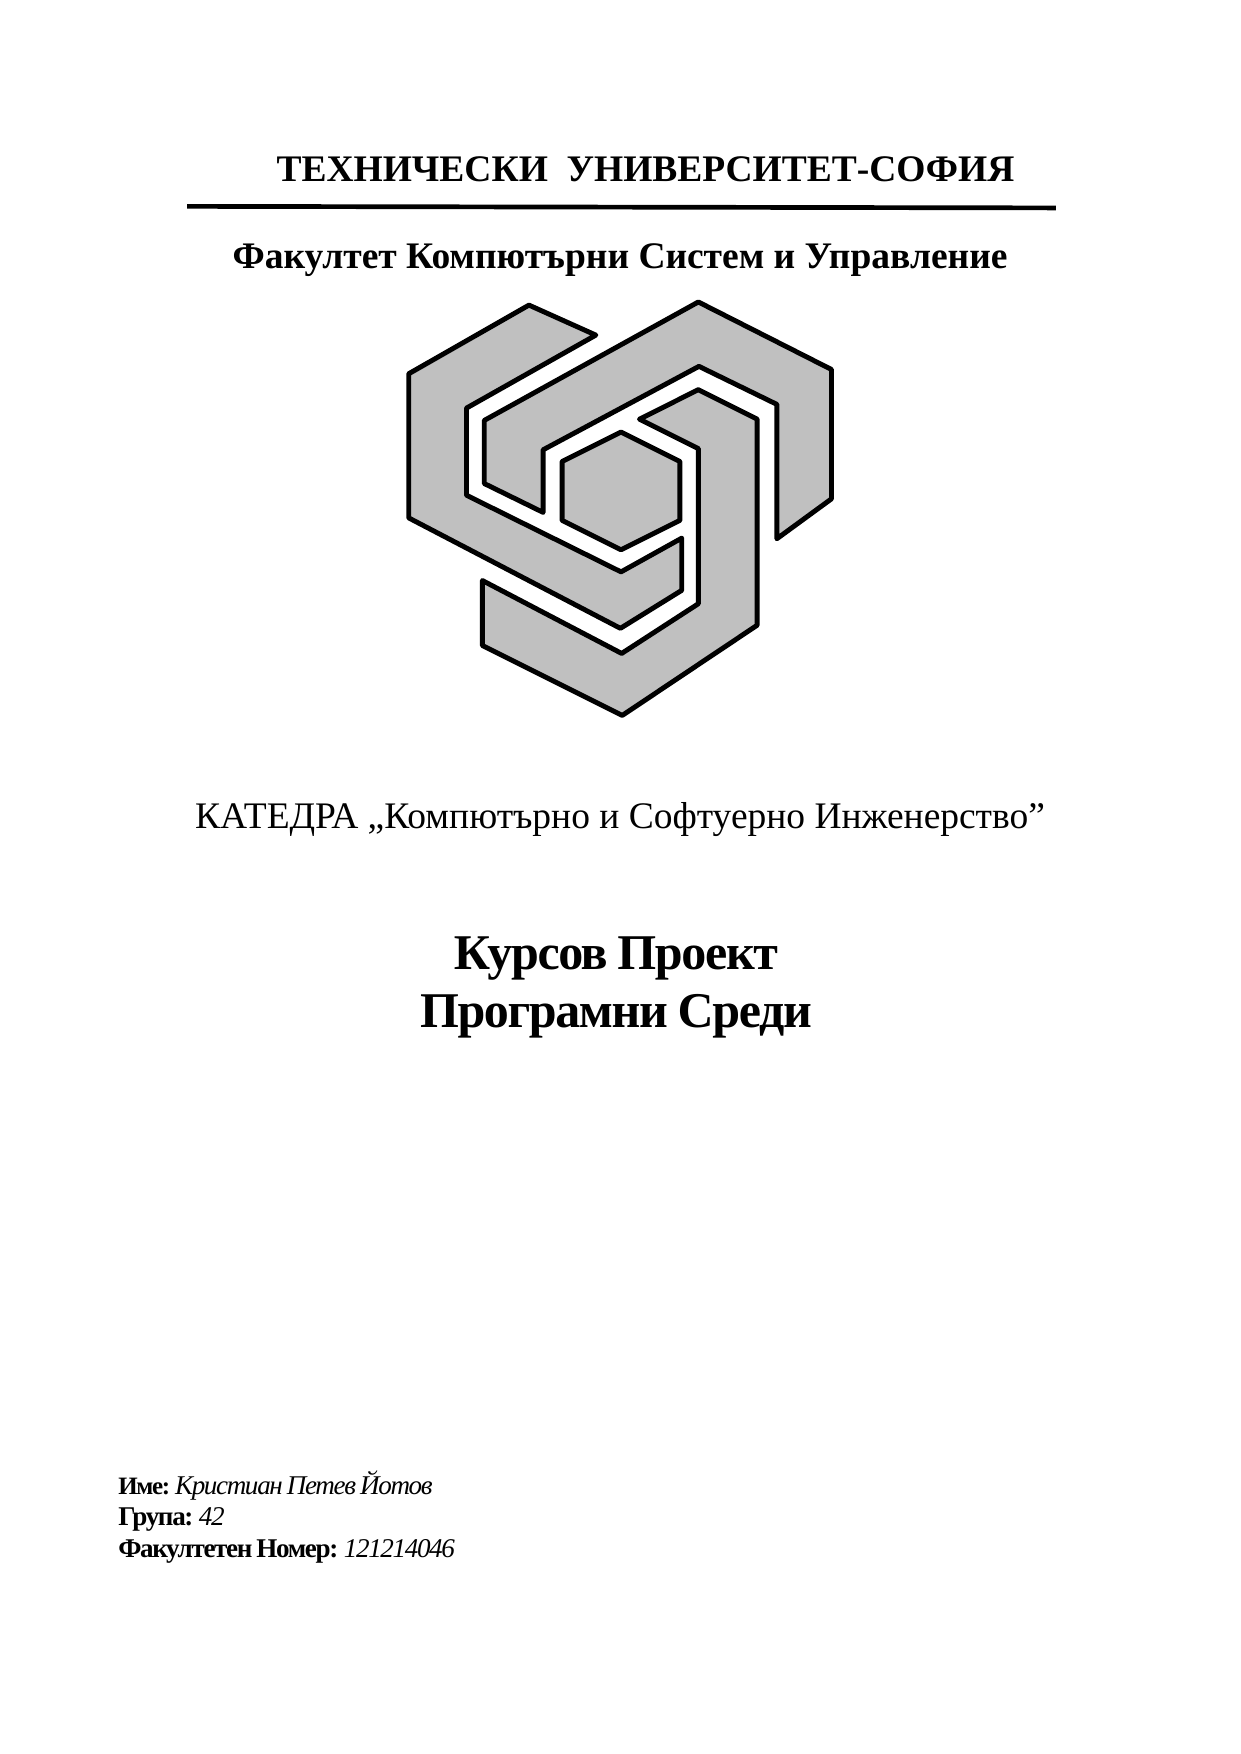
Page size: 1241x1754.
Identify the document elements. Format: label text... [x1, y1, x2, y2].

text Група: 42 [118, 1501, 1114, 1532]
text Факултетен Номер: 121214046 [118, 1532, 1114, 1563]
text Програмни Среди [118, 981, 1114, 1038]
text Име: Кристиан Петев Йотов [118, 1469, 1114, 1501]
text Факултет Компютърни Систем и Управление [118, 233, 1122, 276]
text Курсов Проект [118, 923, 1114, 981]
text КАТЕДРА „Компютърно и Софтуерно Инженерство” [118, 794, 1122, 837]
text ТЕХНИЧЕСКИ УНИВЕРСИТЕТ-СОФИЯ [118, 147, 1122, 190]
